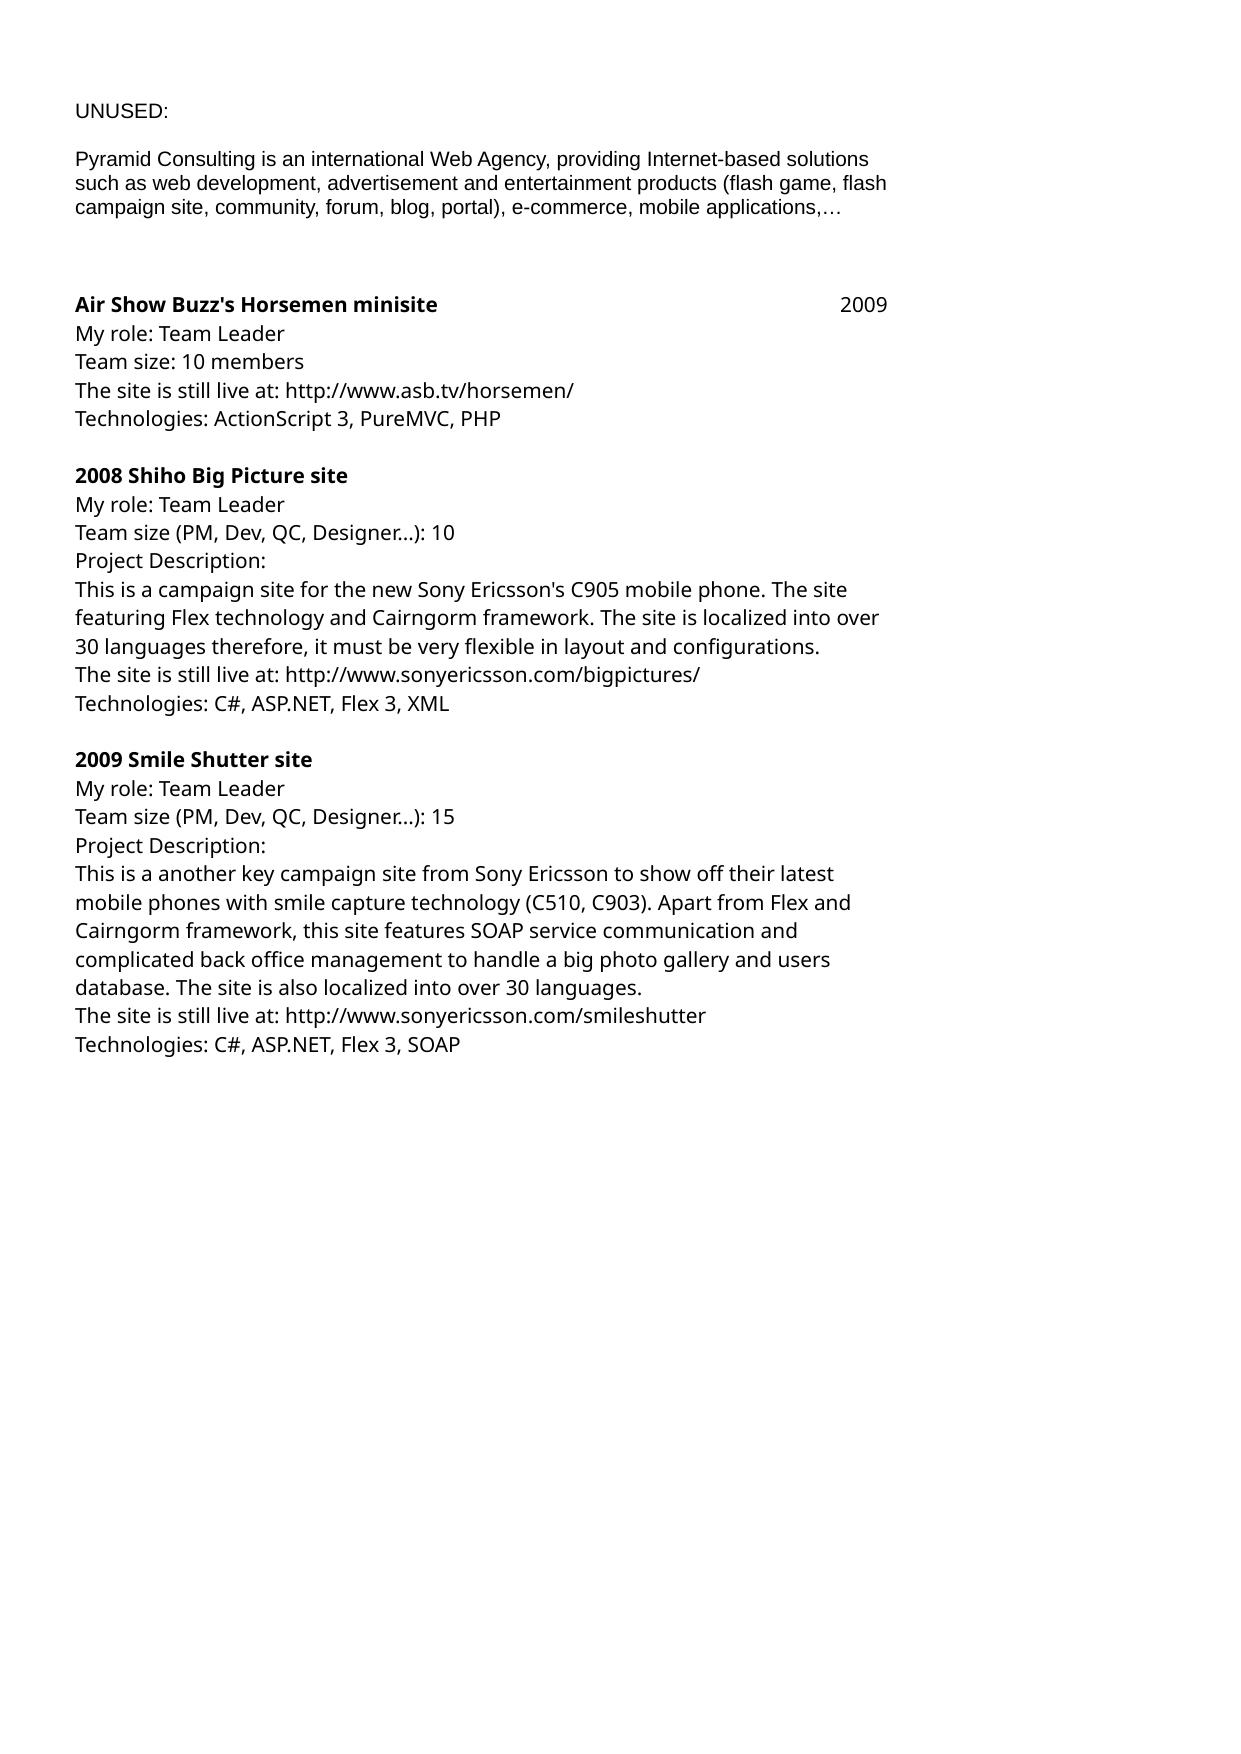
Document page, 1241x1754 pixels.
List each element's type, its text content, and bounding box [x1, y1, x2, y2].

text Air Show Buzz's Horsemen minisite 2009 [75, 291, 897, 319]
text Team size: 10 members [75, 347, 897, 376]
text The site is still live at: http://www.asb.tv/horsemen/ [75, 376, 897, 404]
text Technologies: C#, ASP.NET, Flex 3, XML [75, 689, 897, 717]
text Team size (PM, Dev, QC, Designer...): 15 [75, 802, 897, 831]
text The site is still live at: http://www.sonyericsson.com/smileshutter [75, 1002, 897, 1030]
text This is a campaign site for the new Sony Ericsson's C905 mobile phone. The site featuring Flex technology and Cairngorm framework. The site is localized into over 30 languages therefore, it must be very flexible in layout and configurations. [75, 575, 897, 660]
text Pyramid Consulting is an international Web Agency, providing Internet-based solutions such as web development, advertisement and entertainment products (flash game, flash campaign site, community, forum, blog, portal), e-commerce, mobile applications,… [75, 147, 897, 219]
text Project Description: [75, 831, 897, 859]
text My role: Team Leader [75, 319, 897, 347]
text My role: Team Leader [75, 490, 897, 518]
text 2008 Shiho Big Picture site [75, 461, 897, 490]
text My role: Team Leader [75, 774, 897, 802]
text Project Description: [75, 547, 897, 575]
text Technologies: C#, ASP.NET, Flex 3, SOAP [75, 1030, 897, 1058]
text This is a another key campaign site from Sony Ericsson to show off their latest mobile phones with smile capture technology (C510, C903). Apart from Flex and Cairngorm framework, this site features SOAP service communication and complicated back office management to handle a big photo gallery and users database. The site is also localized into over 30 languages. [75, 859, 897, 1002]
text Team size (PM, Dev, QC, Designer...): 10 [75, 518, 897, 547]
text The site is still live at: http://www.sonyericsson.com/bigpictures/ [75, 660, 897, 689]
text Technologies: ActionScript 3, PureMVC, PHP [75, 404, 897, 433]
text 2009 Smile Shutter site [75, 746, 897, 774]
text UNUSED: [75, 99, 897, 123]
